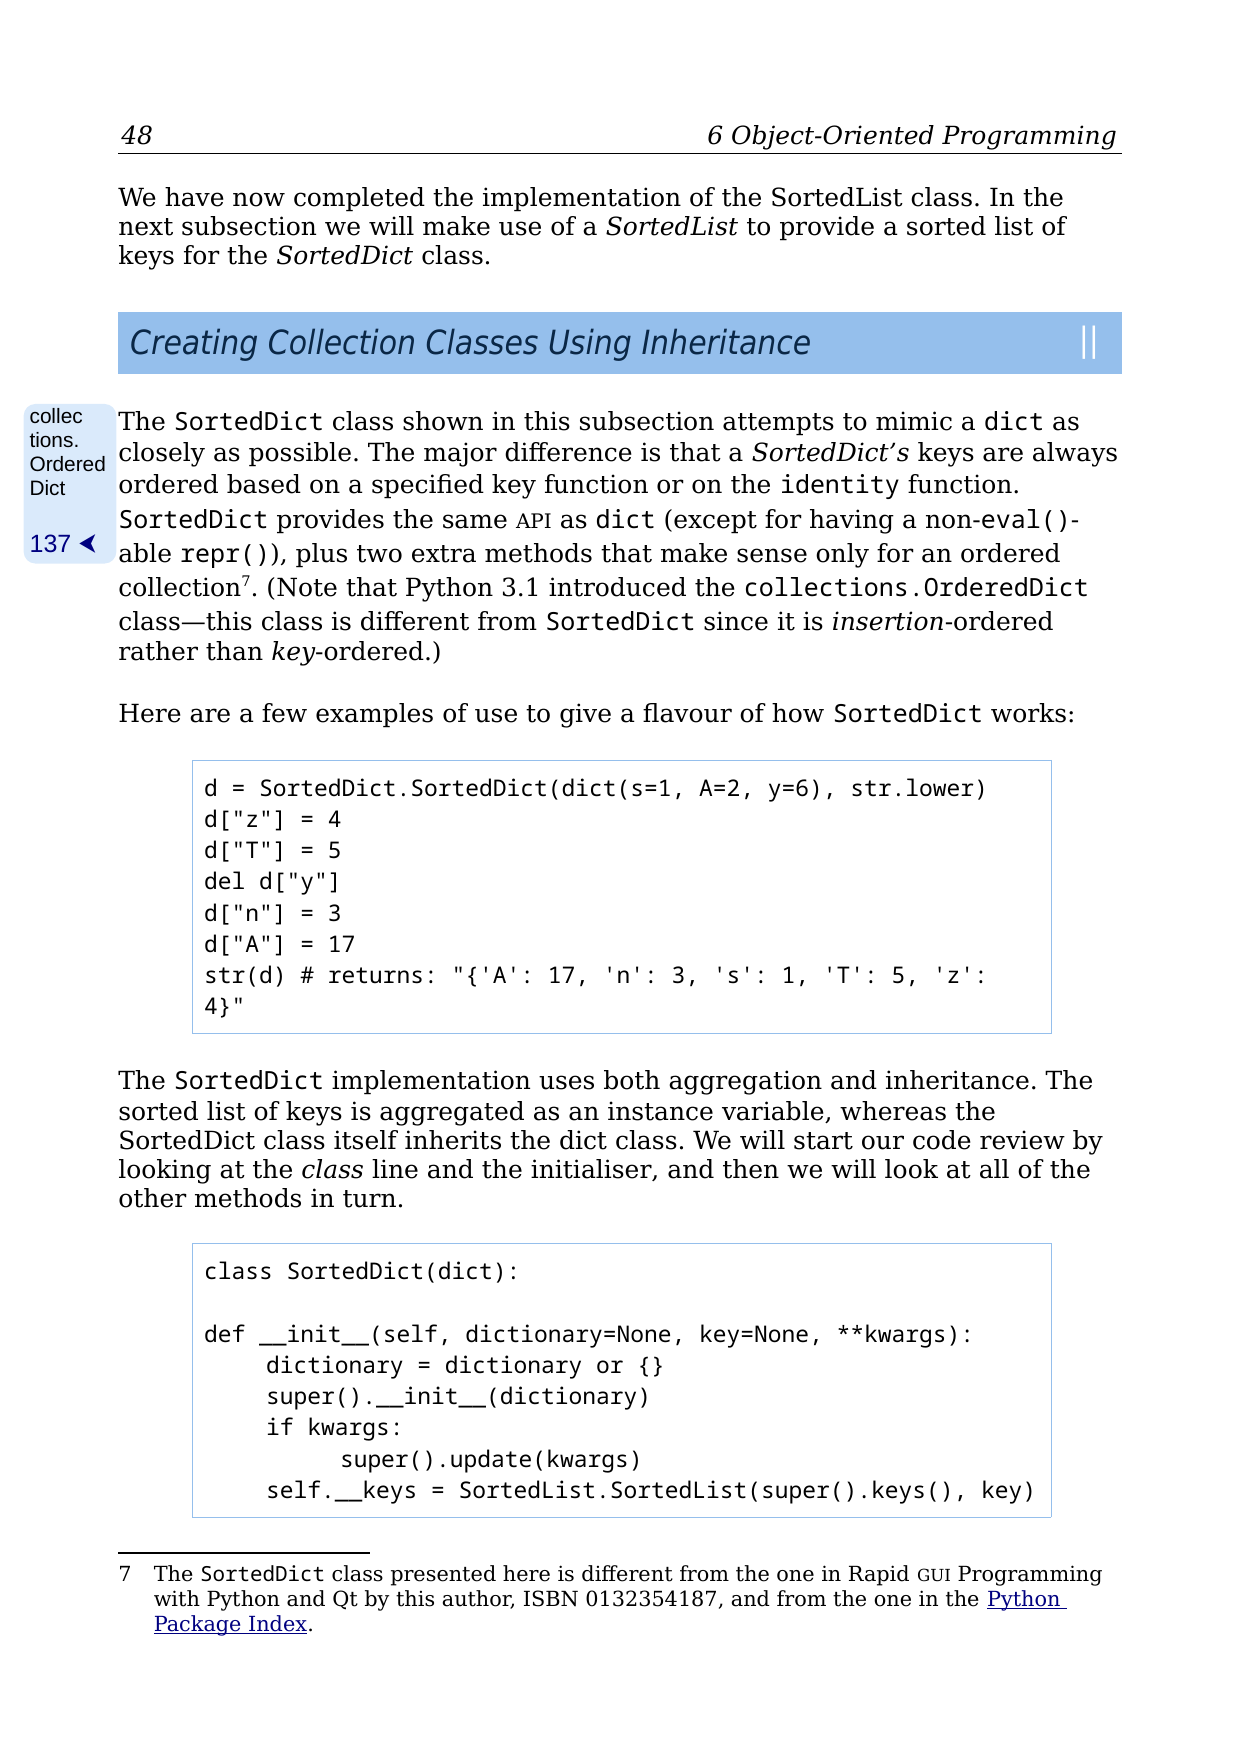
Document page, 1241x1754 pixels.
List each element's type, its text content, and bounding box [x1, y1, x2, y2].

text if kwargs: [193, 1399, 1051, 1431]
text str(d) # returns: "{'A': 17, 'n': 3, 's': 1, 'T': 5, 'z': 4}" [193, 947, 1051, 1033]
text The SortedDict class presented here is different from the one in Rapid gui Programming with Python and Qt by this author, ISBN 0132354187, and from the one in the Python Package Index. [118, 1559, 1122, 1636]
text The SortedDict implementation uses both aggregation and inheritance. The sorted list of keys is aggregated as an instance variable, whereas the SortedDict class itself inherits the dict class. We will start our code review by looking at the class line and the initialiser, and then we will look at all of the other methods in turn. [118, 1063, 1122, 1214]
text del d["y"] [193, 853, 1051, 885]
text d["z"] = 4 [193, 791, 1051, 822]
text def __init__(self, dictionary=None, key=None, **kwargs): [193, 1306, 1051, 1337]
text super().update(kwargs) [193, 1431, 1051, 1462]
text The SortedDict class shown in this subsection attempts to mimic a dict as closely as possible. The major difference is that a SortedDict’s keys are always ordered based on a specified key function or on the identity function. SortedDict provides the same api as dict (except for having a non-eval()-able repr()), plus two extra methods that make sense only for an ordered collection. (Note that Python 3.1 introduced the collections.OrderedDict class—this class is different from SortedDict since it is insertion-ordered rather than key-ordered.) [118, 404, 1122, 667]
text self.__keys = SortedList.SortedList(super().keys(), key) [193, 1462, 1051, 1517]
text d["T"] = 5 [193, 822, 1051, 853]
text dictionary = dictionary or {} [193, 1337, 1051, 1368]
text super().__init__(dictionary) [193, 1368, 1051, 1399]
subtitle Creating Collection Classes Using Inheritance [118, 312, 1122, 374]
text d["A"] = 17 [193, 916, 1051, 947]
text class SortedDict(dict): [193, 1244, 1051, 1274]
text d = SortedDict.SortedDict(dict(s=1, A=2, y=6), str.lower) [193, 761, 1051, 791]
text We have now completed the implementation of the SortedList class. In the next subsection we will make use of a SortedList to provide a sorted list of keys for the SortedDict class. [118, 183, 1122, 270]
text || [1063, 321, 1098, 360]
text Here are a few examples of use to give a flavour of how SortedDict works: [118, 696, 1122, 730]
text d["n"] = 3 [193, 885, 1051, 916]
